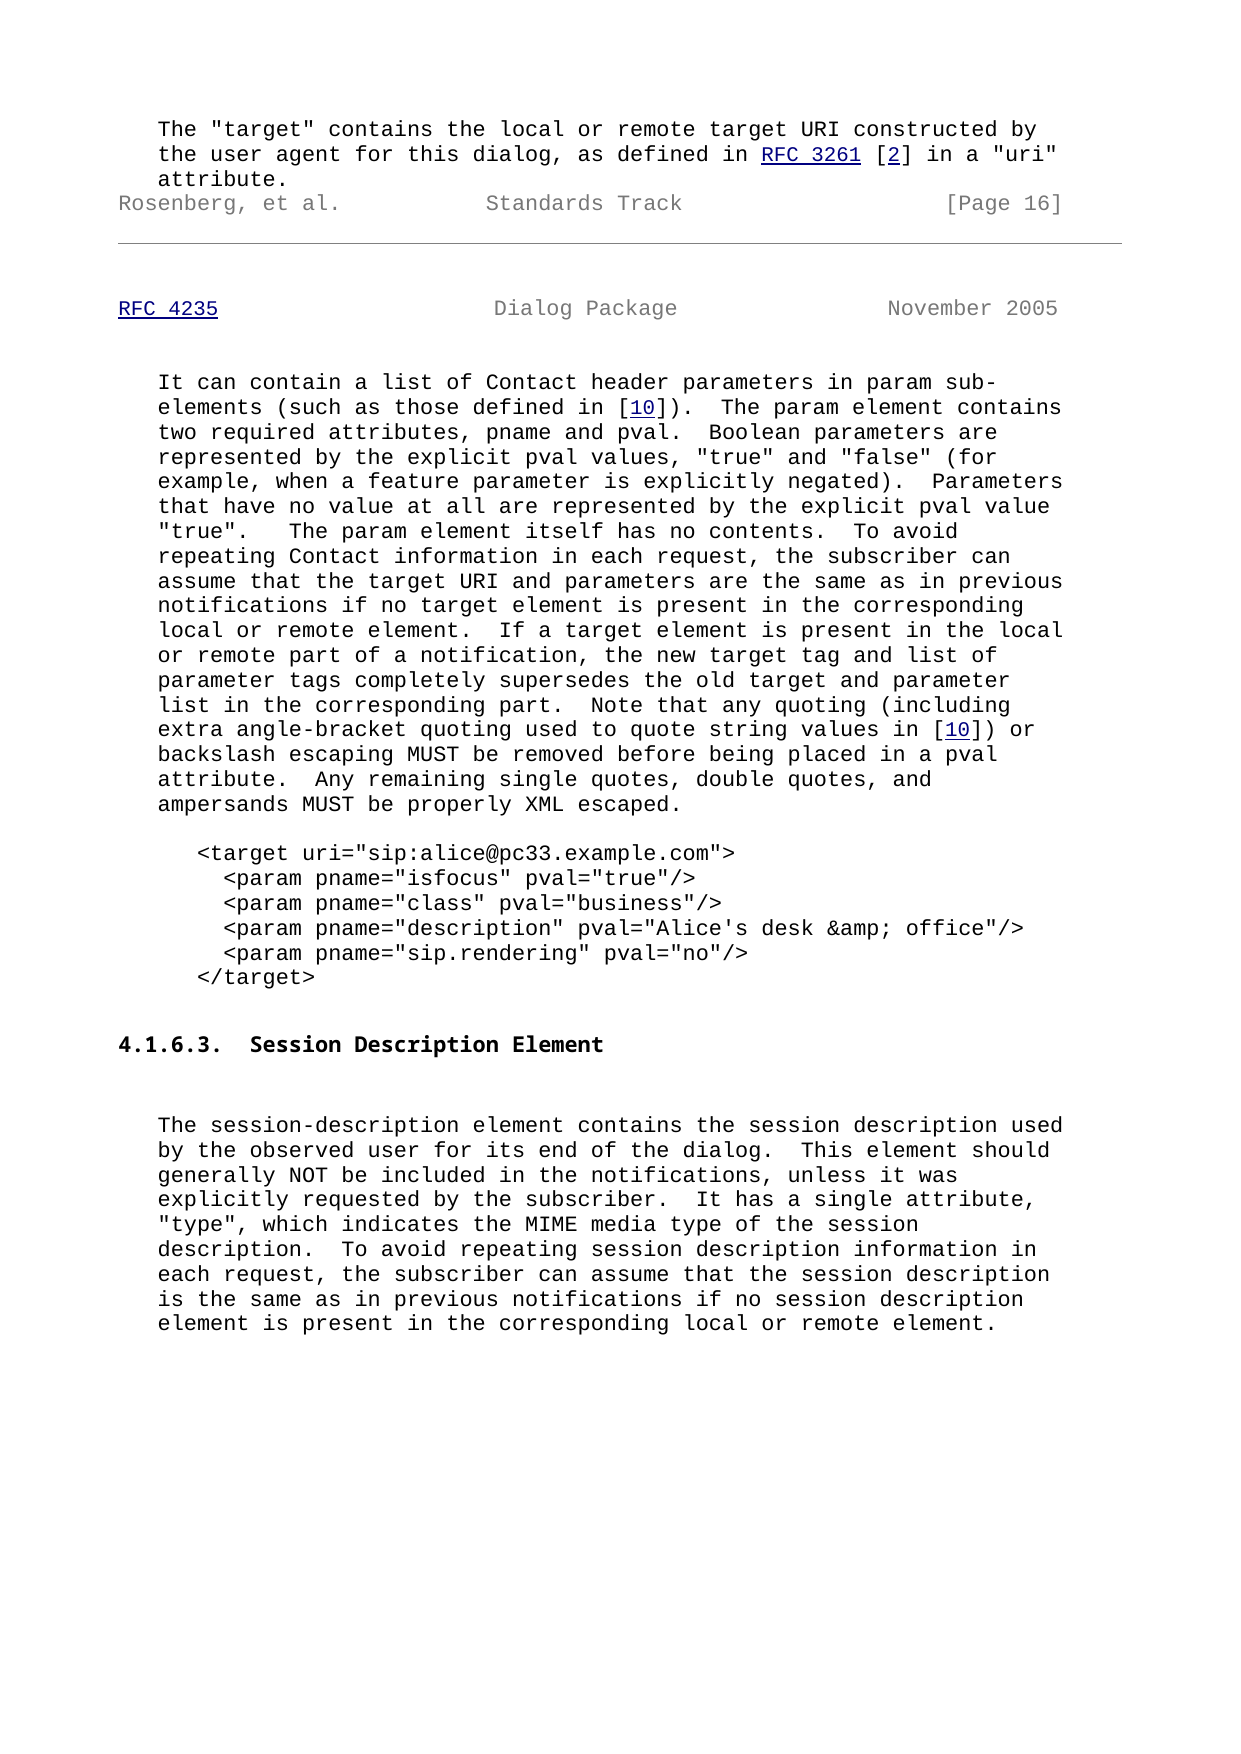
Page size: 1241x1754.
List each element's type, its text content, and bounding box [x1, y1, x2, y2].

text 4.1.6.3. Session Description Element [118, 1028, 1122, 1058]
text Rosenberg, et al. Standards Track [Page 16] [118, 192, 1122, 217]
text "type", which indicates the MIME media type of the session [118, 1213, 1122, 1238]
text local or remote element. If a target element is present in the local [118, 619, 1122, 644]
text The "target" contains the local or remote target URI constructed by [118, 118, 1122, 143]
text attribute. [118, 168, 1122, 192]
text repeating Contact information in each request, the subscriber can [118, 545, 1122, 570]
text <target uri="sip:alice@pc33.example.com"> [118, 842, 1122, 867]
text list in the corresponding part. Note that any quoting (including [118, 694, 1122, 718]
text the user agent for this dialog, as defined in RFC 3261 [2] in a "uri" [118, 143, 1122, 168]
text ampersands MUST be properly XML escaped. [118, 793, 1122, 818]
text explicitly requested by the subscriber. It has a single attribute, [118, 1188, 1122, 1213]
text extra angle-bracket quoting used to quote string values in [10]) or [118, 718, 1122, 743]
text <param pname="isfocus" pval="true"/> [118, 867, 1122, 892]
text is the same as in previous notifications if no session description [118, 1288, 1122, 1312]
text It can contain a list of Contact header parameters in param sub- [118, 371, 1122, 396]
text backslash escaping MUST be removed before being placed in a pval [118, 743, 1122, 768]
text <param pname="class" pval="business"/> [118, 892, 1122, 917]
text two required attributes, pname and pval. Boolean parameters are [118, 421, 1122, 446]
text each request, the subscriber can assume that the session description [118, 1263, 1122, 1288]
text represented by the explicit pval values, "true" and "false" (for [118, 446, 1122, 471]
text attribute. Any remaining single quotes, double quotes, and [118, 768, 1122, 793]
text notifications if no target element is present in the corresponding [118, 594, 1122, 619]
text RFC 4235 Dialog Package November 2005 [118, 297, 1122, 322]
text or remote part of a notification, the new target tag and list of [118, 644, 1122, 669]
text The session-description element contains the session description used [118, 1114, 1122, 1139]
text generally NOT be included in the notifications, unless it was [118, 1164, 1122, 1188]
text elements (such as those defined in [10]). The param element contains [118, 396, 1122, 421]
text parameter tags completely supersedes the old target and parameter [118, 669, 1122, 694]
text "true". The param element itself has no contents. To avoid [118, 520, 1122, 545]
text assume that the target URI and parameters are the same as in previous [118, 570, 1122, 594]
text <param pname="sip.rendering" pval="no"/> [118, 942, 1122, 966]
text description. To avoid repeating session description information in [118, 1238, 1122, 1263]
text </target> [118, 966, 1122, 991]
text by the observed user for its end of the dialog. This element should [118, 1139, 1122, 1164]
text <param pname="description" pval="Alice's desk &amp; office"/> [118, 917, 1122, 942]
text that have no value at all are represented by the explicit pval value [118, 495, 1122, 520]
text example, when a feature parameter is explicitly negated). Parameters [118, 471, 1122, 495]
text element is present in the corresponding local or remote element. [118, 1312, 1122, 1337]
